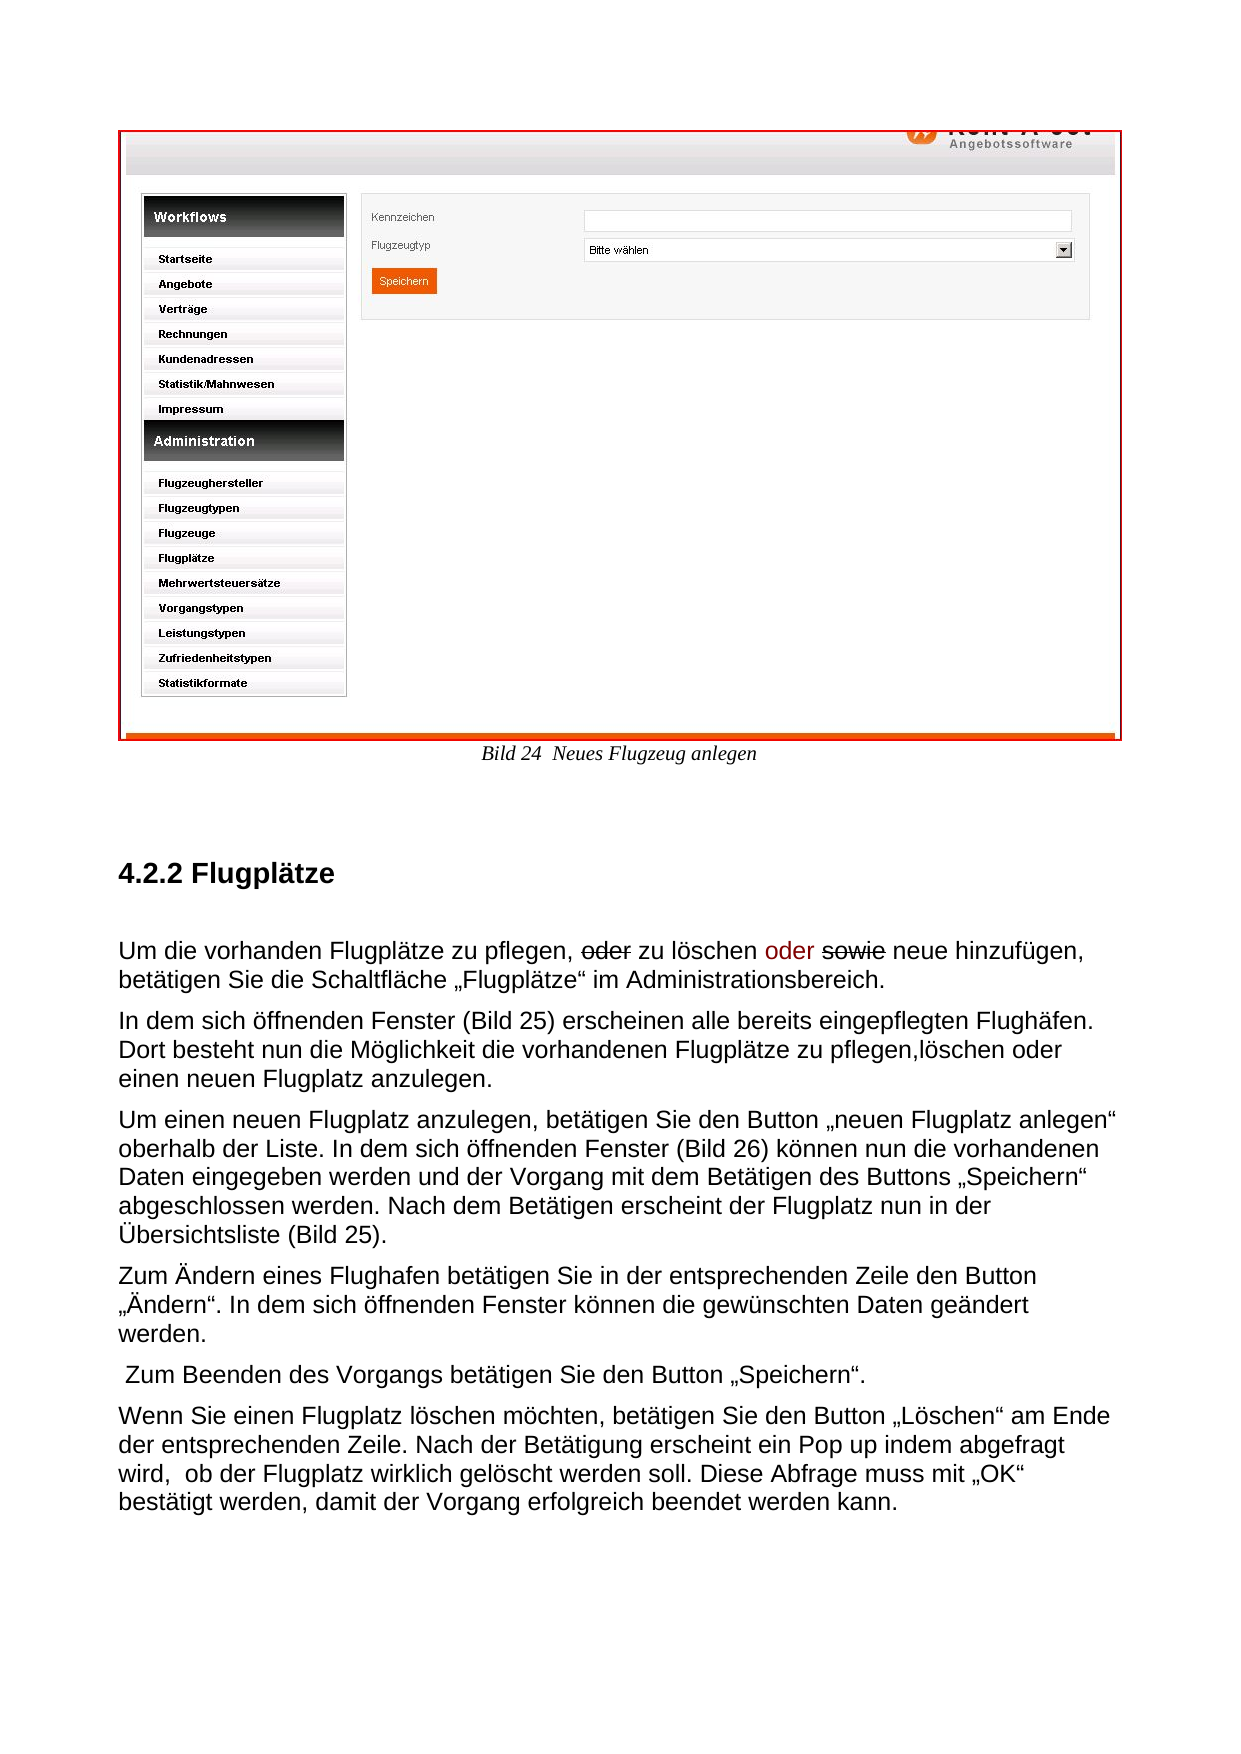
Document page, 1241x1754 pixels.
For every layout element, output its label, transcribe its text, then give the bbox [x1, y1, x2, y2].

text Wenn Sie einen Flugplatz löschen möchten, betätigen Sie den Button „Löschen“ am Ende der entsprechenden Zeile. Nach der Betätigung erscheint ein Pop up indem abgefragt wird, ob der Flugplatz wirklich gelöscht werden soll. Diese Abfrage muss mit „OK“ bestätigt werden, damit der Vorgang erfolgreich beendet werden kann. [118, 1401, 1122, 1516]
text Bild 24 Neues Flugzeug anlegen [118, 741, 1122, 764]
text Um einen neuen Flugplatz anzulegen, betätigen Sie den Button „neuen Flugplatz anlegen“ oberhalb der Liste. In dem sich öffnenden Fenster (Bild 26) können nun die vorhandenen Daten eingegeben werden und der Vorgang mit dem Betätigen des Buttons „Speichern“ abgeschlossen werden. Nach dem Betätigen erscheint der Flugplatz nun in der Übersichtsliste (Bild 25). [118, 1105, 1122, 1249]
text Zum Ändern eines Flughafen betätigen Sie in der entsprechenden Zeile den Button „Ändern“. In dem sich öffnenden Fenster können die gewünschten Daten geändert werden. [118, 1261, 1122, 1347]
picture [118, 130, 1122, 741]
subtitle 4.2.2 Flugplätze [118, 857, 1122, 890]
text In dem sich öffnenden Fenster (Bild 25) erscheinen alle bereits eingepflegten Flughäfen. Dort besteht nun die Möglichkeit die vorhandenen Flugplätze zu pflegen,löschen oder einen neuen Flugplatz anzulegen. [118, 1006, 1122, 1092]
text Um die vorhanden Flugplätze zu pflegen, oder zu löschen oder sowie neue hinzufügen, betätigen Sie die Schaltfläche „Flugplätze“ im Administrationsbereich. [118, 936, 1122, 994]
text Zum Beenden des Vorgangs betätigen Sie den Button „Speichern“. [118, 1360, 1122, 1389]
